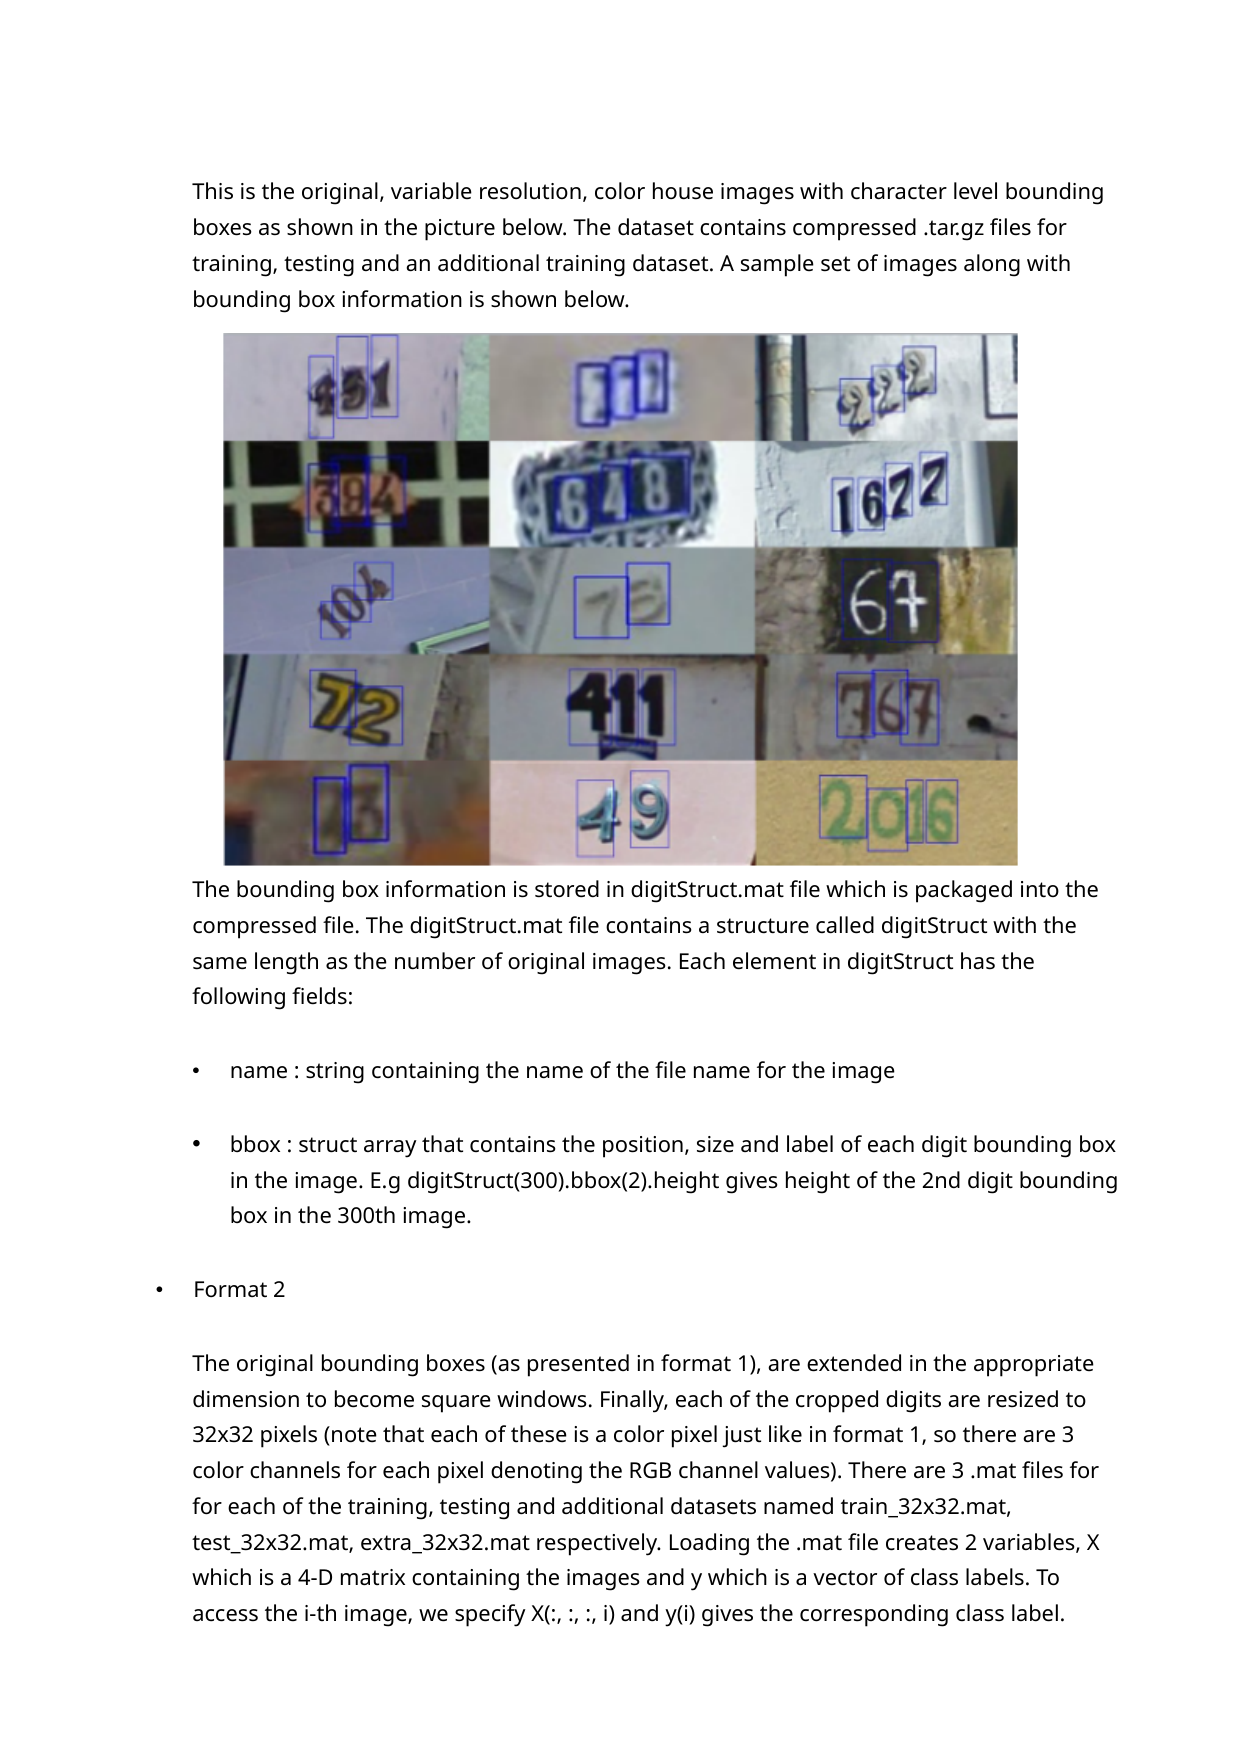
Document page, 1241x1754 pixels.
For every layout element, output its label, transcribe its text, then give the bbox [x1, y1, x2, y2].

list name : string containing the name of the file name for the image [192, 1055, 1122, 1085]
list Format 2 [156, 1274, 1122, 1304]
picture [222, 333, 1018, 869]
text The bounding box information is stored in digitStruct.mat file which is packaged into the compressed file. The digitStruct.mat file contains a structure called digitStruct with the same length as the number of original images. Each element in digitStruct has the following fields: [192, 357, 1122, 1011]
text The original bounding boxes (as presented in format 1), are extended in the appropriate dimension to become square windows. Finally, each of the cropped digits are resized to 32x32 pixels (note that each of these is a color pixel just like in format 1, so there are 3 color channels for each pixel denoting the RGB channel values). There are 3 .mat files for for each of the training, testing and additional datasets named train_32x32.mat, test_32x32.mat, extra_32x32.mat respectively. Loading the .mat file creates 2 variables, X which is a 4-D matrix containing the images and y which is a vector of class labels. To access the i-th image, we specify X(:, :, :, i) and y(i) gives the corresponding class label. [192, 1348, 1122, 1628]
list bbox : struct array that contains the position, size and label of each digit bounding box in the image. E.g digitStruct(300).bbox(2).height gives height of the 2nd digit bounding box in the 300th image. [192, 1129, 1122, 1230]
text This is the original, variable resolution, color house images with character level bounding boxes as shown in the picture below. The dataset contains compressed .tar.gz files for training, testing and an additional training dataset. A sample set of images along with bounding box information is shown below. [192, 176, 1122, 313]
